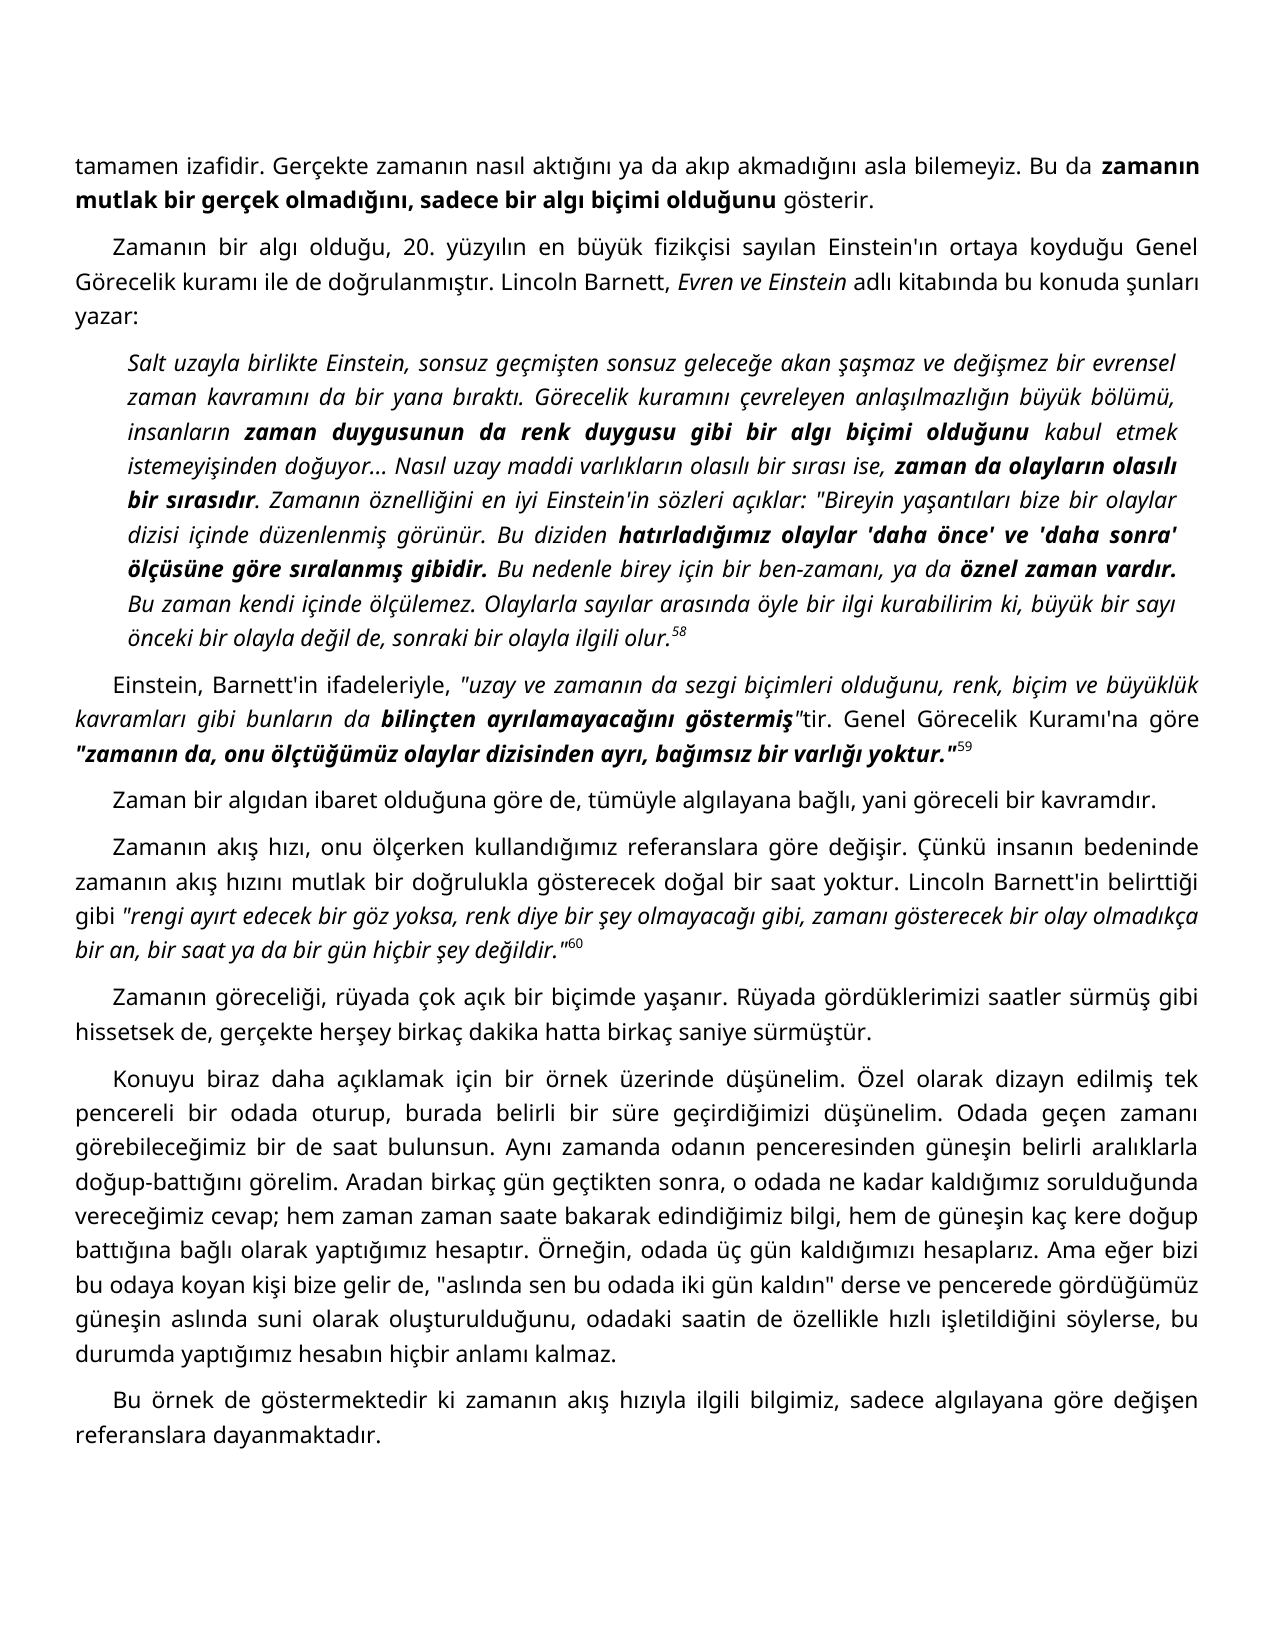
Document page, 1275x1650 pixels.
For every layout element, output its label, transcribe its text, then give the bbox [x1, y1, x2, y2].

text tamamen izafidir. Gerçekte zamanın nasıl aktığını ya da akıp akmadığını asla bilemeyiz. Bu da zamanın mutlak bir gerçek olmadığını, sadece bir algı biçimi olduğunu gösterir. [75, 150, 1200, 216]
text Salt uzayla birlikte Einstein, sonsuz geçmişten sonsuz geleceğe akan şaşmaz ve değişmez bir evrensel zaman kavramını da bir yana bıraktı. Görecelik kuramını çevreleyen anlaşılmazlığın büyük bölümü, insanların zaman duygusunun da renk duygusu gibi bir algı biçimi olduğunu kabul etmek istemeyişinden doğuyor... Nasıl uzay maddi varlıkların olasılı bir sırası ise, zaman da olayların olasılı bir sırasıdır. Zamanın öznelliğini en iyi Einstein'in sözleri açıklar: "Bireyin yaşantıları bize bir olaylar dizisi içinde düzenlenmiş görünür. Bu diziden hatırladığımız olaylar 'daha önce' ve 'daha sonra' ölçüsüne göre sıralanmış gibidir. Bu nedenle birey için bir ben-zamanı, ya da öznel zaman vardır. Bu zaman kendi içinde ölçülemez. Olaylarla sayılar arasında öyle bir ilgi kurabilirim ki, büyük bir sayı önceki bir olayla değil de, sonraki bir olayla ilgili olur.58 [127, 347, 1177, 653]
text Konuyu biraz daha açıklamak için bir örnek üzerinde düşünelim. Özel olarak dizayn edilmiş tek pencereli bir odada oturup, burada belirli bir süre geçirdiğimizi düşünelim. Odada geçen zamanı görebileceğimiz bir de saat bulunsun. Aynı zamanda odanın penceresinden güneşin belirli aralıklarla doğup-battığını görelim. Aradan birkaç gün geçtikten sonra, o odada ne kadar kaldığımız sorulduğunda vereceğimiz cevap; hem zaman zaman saate bakarak edindiğimiz bilgi, hem de güneşin kaç kere doğup battığına bağlı olarak yaptığımız hesaptır. Örneğin, odada üç gün kaldığımızı hesaplarız. Ama eğer bizi bu odaya koyan kişi bize gelir de, "aslında sen bu odada iki gün kaldın" derse ve pencerede gördüğümüz güneşin aslında suni olarak oluşturulduğunu, odadaki saatin de özellikle hızlı işletildiğini söylerse, bu durumda yaptığımız hesabın hiçbir anlamı kalmaz. [75, 1062, 1200, 1369]
text Zamanın akış hızı, onu ölçerken kullandığımız referanslara göre değişir. Çünkü insanın bedeninde zamanın akış hızını mutlak bir doğrulukla gösterecek doğal bir saat yoktur. Lincoln Barnett'in belirttiği gibi "rengi ayırt edecek bir göz yoksa, renk diye bir şey olmayacağı gibi, zamanı gösterecek bir olay olmadıkça bir an, bir saat ya da bir gün hiçbir şey değildir."60 [75, 831, 1200, 966]
text Bu örnek de göstermektedir ki zamanın akış hızıyla ilgili bilgimiz, sadece algılayana göre değişen referanslara dayanmaktadır. [75, 1384, 1200, 1450]
text Einstein, Barnett'in ifadeleriyle, "uzay ve zamanın da sezgi biçimleri olduğunu, renk, biçim ve büyüklük kavramları gibi bunların da bilinçten ayrılamayacağını göstermiş"tir. Genel Görecelik Kuramı'na göre "zamanın da, onu ölçtüğümüz olaylar dizisinden ayrı, bağımsız bir varlığı yoktur."59 [75, 669, 1200, 769]
text Zamanın göreceliği, rüyada çok açık bir biçimde yaşanır. Rüyada gördüklerimizi saatler sürmüş gibi hissetsek de, gerçekte herşey birkaç dakika hatta birkaç saniye sürmüştür. [75, 981, 1200, 1047]
text Zamanın bir algı olduğu, 20. yüzyılın en büyük fizikçisi sayılan Einstein'ın ortaya koyduğu Genel Görecelik kuramı ile de doğrulanmıştır. Lincoln Barnett, Evren ve Einstein adlı kitabında bu konuda şunları yazar: [75, 231, 1200, 331]
text Zaman bir algıdan ibaret olduğuna göre de, tümüyle algılayana bağlı, yani göreceli bir kavramdır. [75, 784, 1200, 816]
